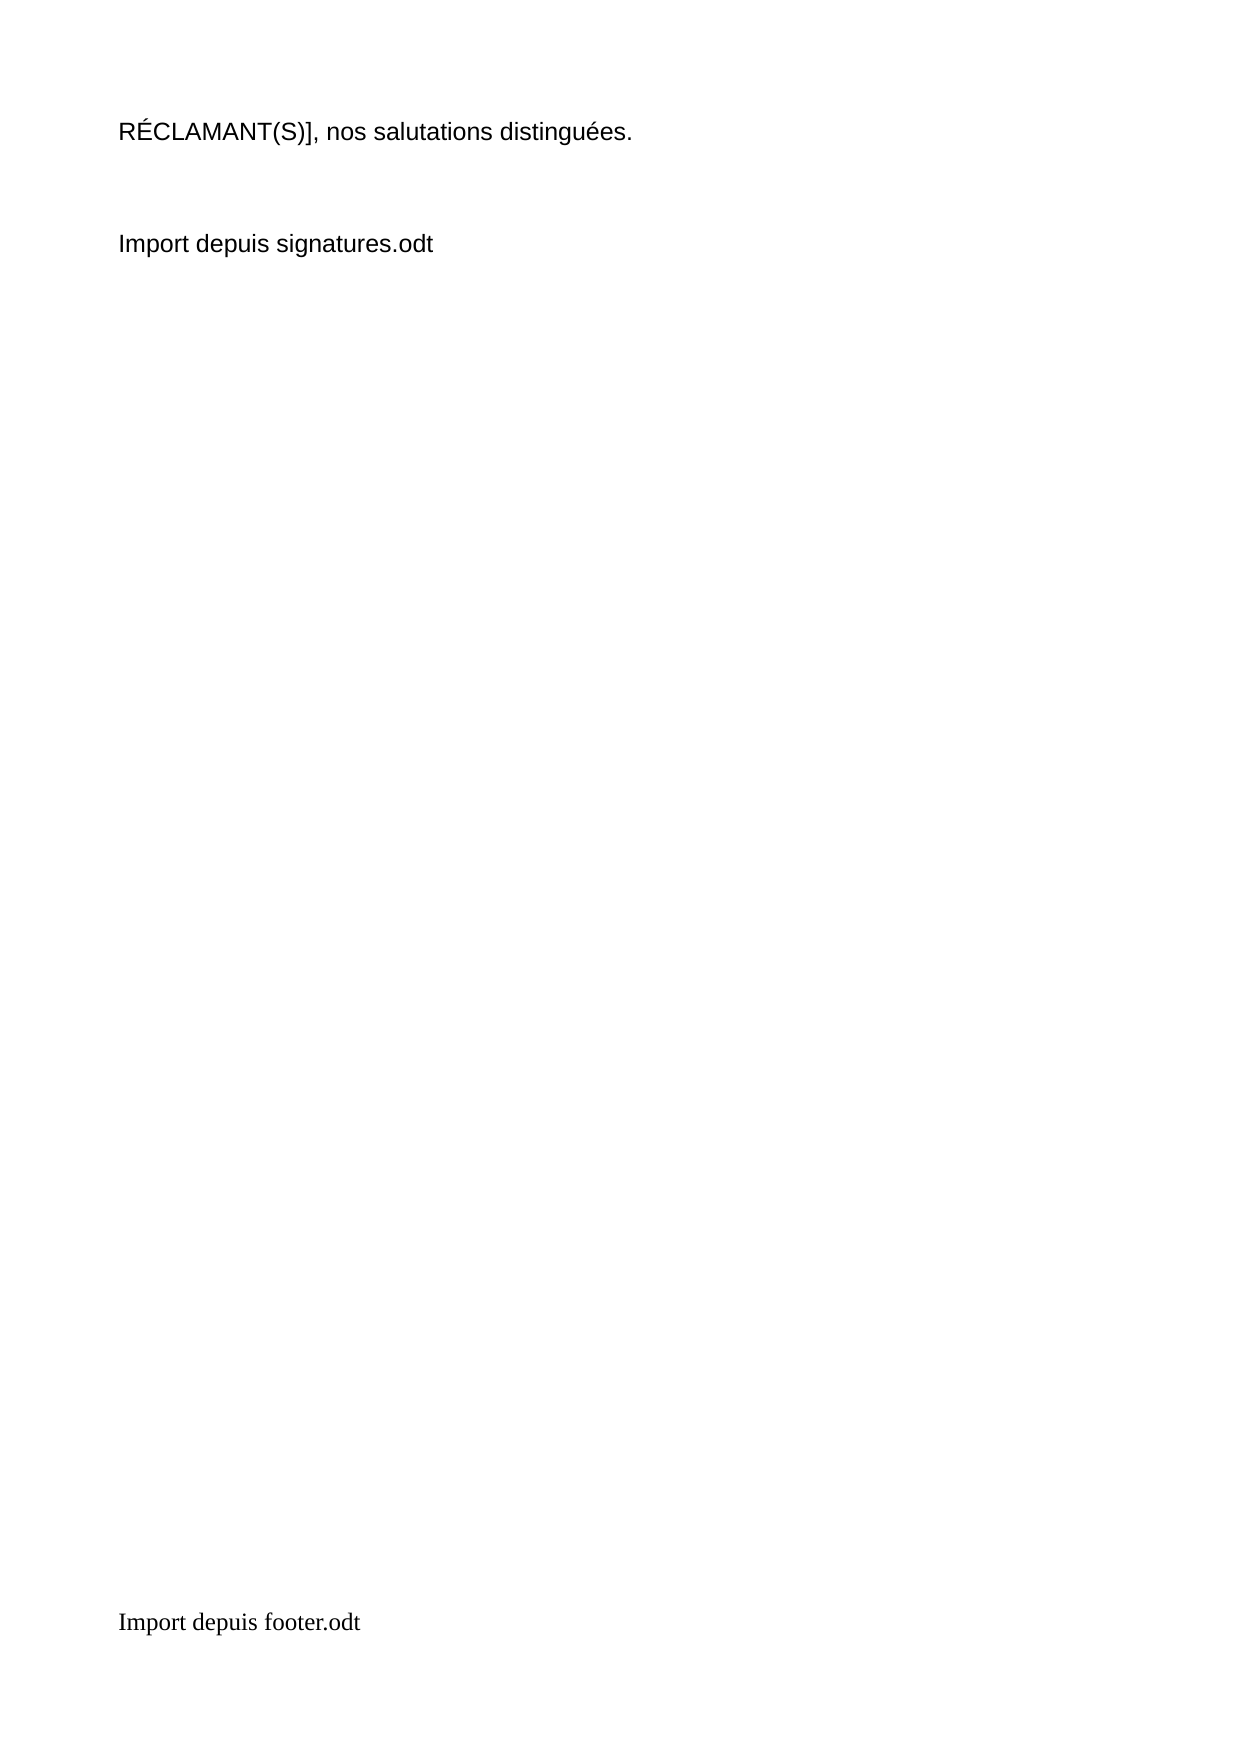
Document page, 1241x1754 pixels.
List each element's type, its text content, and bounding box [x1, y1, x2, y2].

text RÉCLAMANT(S)], nos salutations distinguées. [118, 118, 1122, 146]
text Import depuis signatures.odt [118, 230, 1122, 258]
